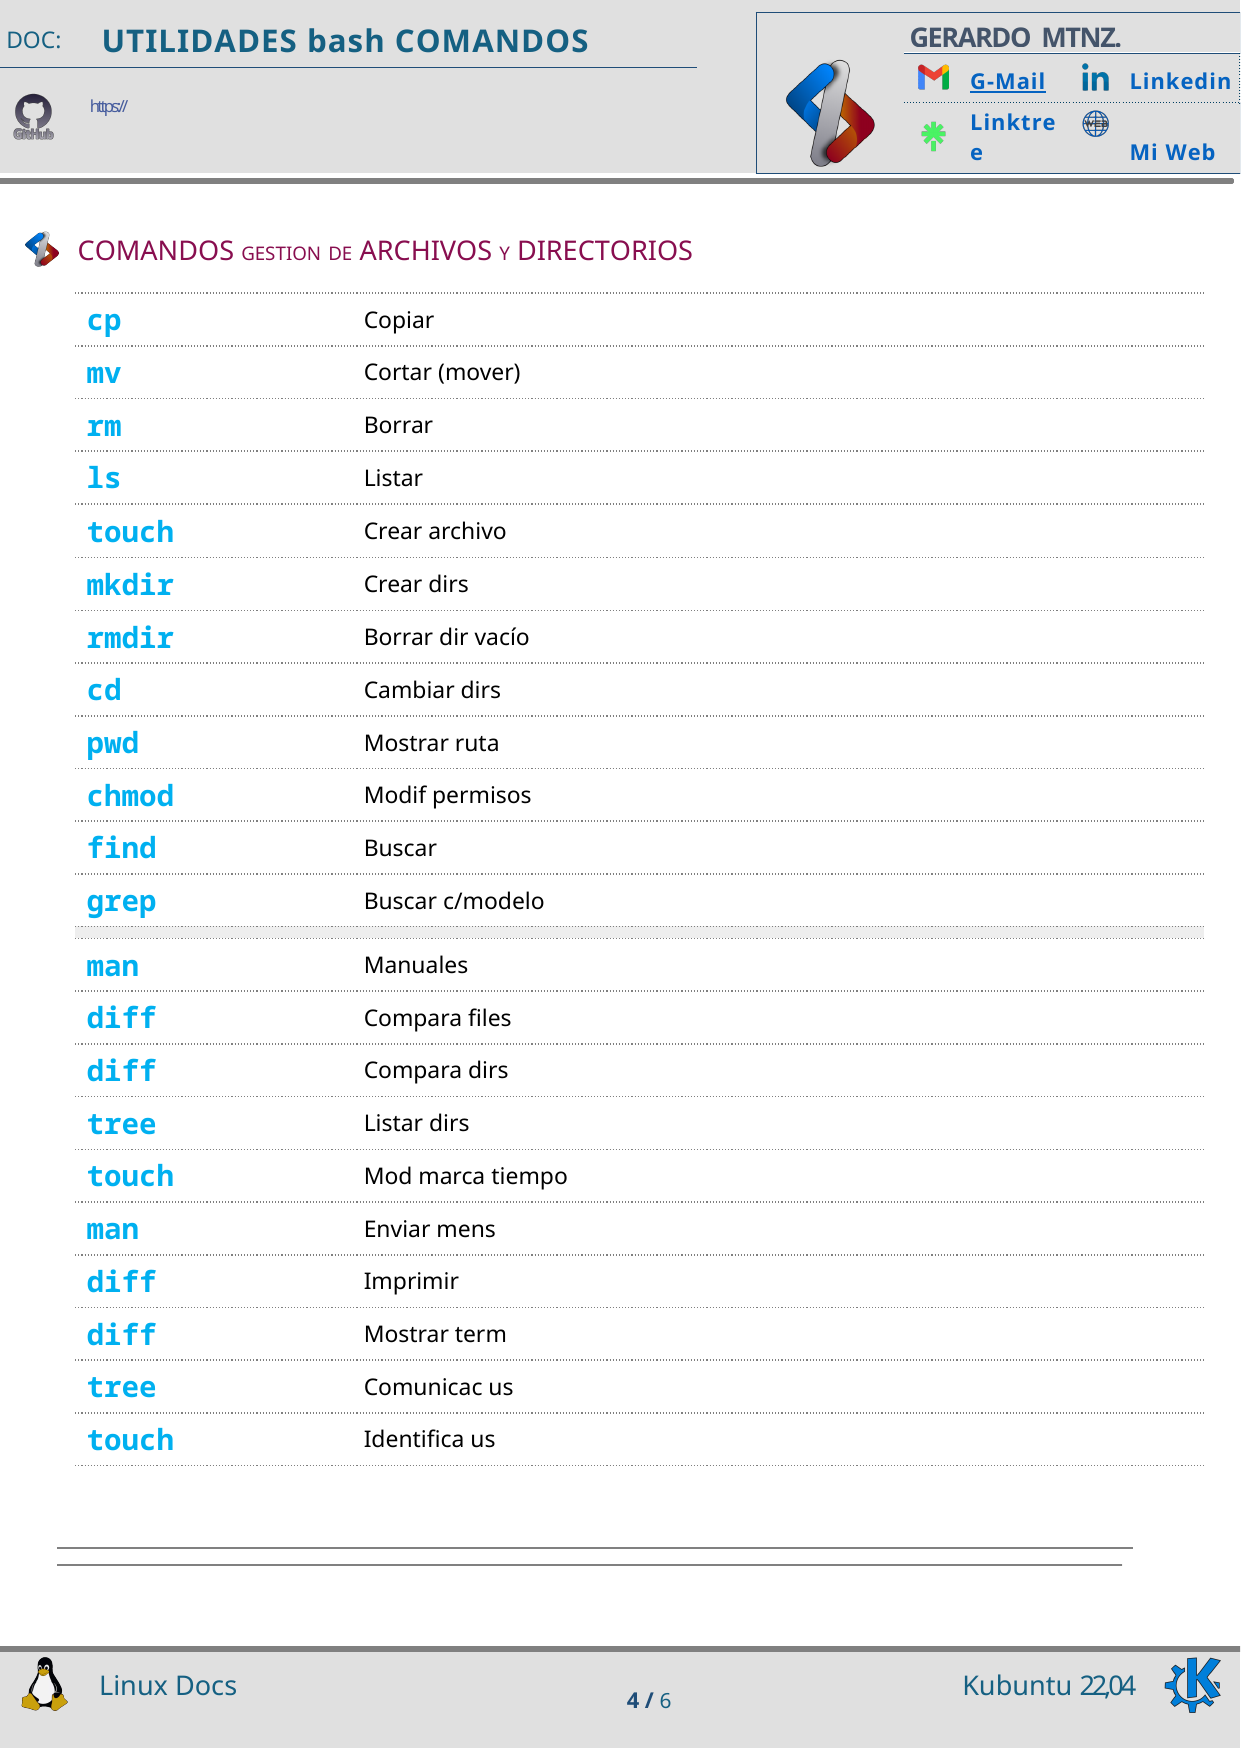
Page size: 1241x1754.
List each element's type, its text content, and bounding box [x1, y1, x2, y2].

table_cell Enviar mens [352, 1201, 1204, 1254]
table_cell [75, 926, 352, 938]
subtitle COMANDOS GESTION DE ARCHIVOS Y DIRECTORIOS [24, 230, 1240, 268]
table_cell man [75, 938, 352, 990]
table_cell Mostrar ruta [352, 715, 1204, 768]
picture [776, 53, 884, 167]
table_cell Comunicac us [352, 1359, 1204, 1412]
picture [918, 121, 949, 152]
table_cell Buscar [352, 820, 1204, 873]
table_cell Buscar c/modelo [352, 873, 1204, 926]
picture [1162, 1655, 1223, 1715]
table_cell ls [75, 450, 352, 503]
table_cell rmdir [75, 610, 352, 662]
picture [13, 1655, 74, 1715]
table_cell rm [75, 398, 352, 450]
table_cell diff [75, 1254, 352, 1307]
table_cell Identifica us [352, 1412, 1204, 1465]
picture [917, 61, 950, 94]
table_cell tree [75, 1096, 352, 1148]
table_cell Borrar dir vacío [352, 610, 1204, 662]
table_header Copiar [352, 292, 1204, 345]
table_cell Modif permisos [352, 768, 1204, 820]
table_header cp [75, 292, 352, 345]
table_cell chmod [75, 768, 352, 820]
table_cell diff [75, 1307, 352, 1359]
table_cell Borrar [352, 398, 1204, 450]
table_cell Manuales [352, 938, 1204, 990]
table_cell Mostrar term [352, 1307, 1204, 1359]
table_cell find [75, 820, 352, 873]
table_cell mv [75, 345, 352, 398]
picture [25, 231, 59, 267]
table_cell Cambiar dirs [352, 662, 1204, 715]
picture [5, 89, 62, 144]
table_cell Compara files [352, 990, 1204, 1043]
table_cell Crear archivo [352, 503, 1204, 557]
table_cell touch [75, 1149, 352, 1201]
table_cell tree [75, 1359, 352, 1412]
table_cell cd [75, 662, 352, 715]
table_cell diff [75, 1043, 352, 1096]
table_cell grep [75, 873, 352, 926]
table_cell Cortar (mover) [352, 345, 1204, 398]
picture [1079, 61, 1112, 94]
table_cell diff [75, 990, 352, 1043]
table_cell [352, 926, 1204, 938]
table_cell Crear dirs [352, 557, 1204, 609]
picture [1079, 107, 1112, 140]
table_cell Listar [352, 450, 1204, 503]
table_cell touch [75, 503, 352, 557]
table_cell Imprimir [352, 1254, 1204, 1307]
table_cell pwd [75, 715, 352, 768]
table_cell mkdir [75, 557, 352, 609]
table_cell Mod marca tiempo [352, 1149, 1204, 1201]
table_cell man [75, 1201, 352, 1254]
table_cell Listar dirs [352, 1096, 1204, 1148]
table_cell touch [75, 1412, 352, 1465]
table_cell Compara dirs [352, 1043, 1204, 1096]
